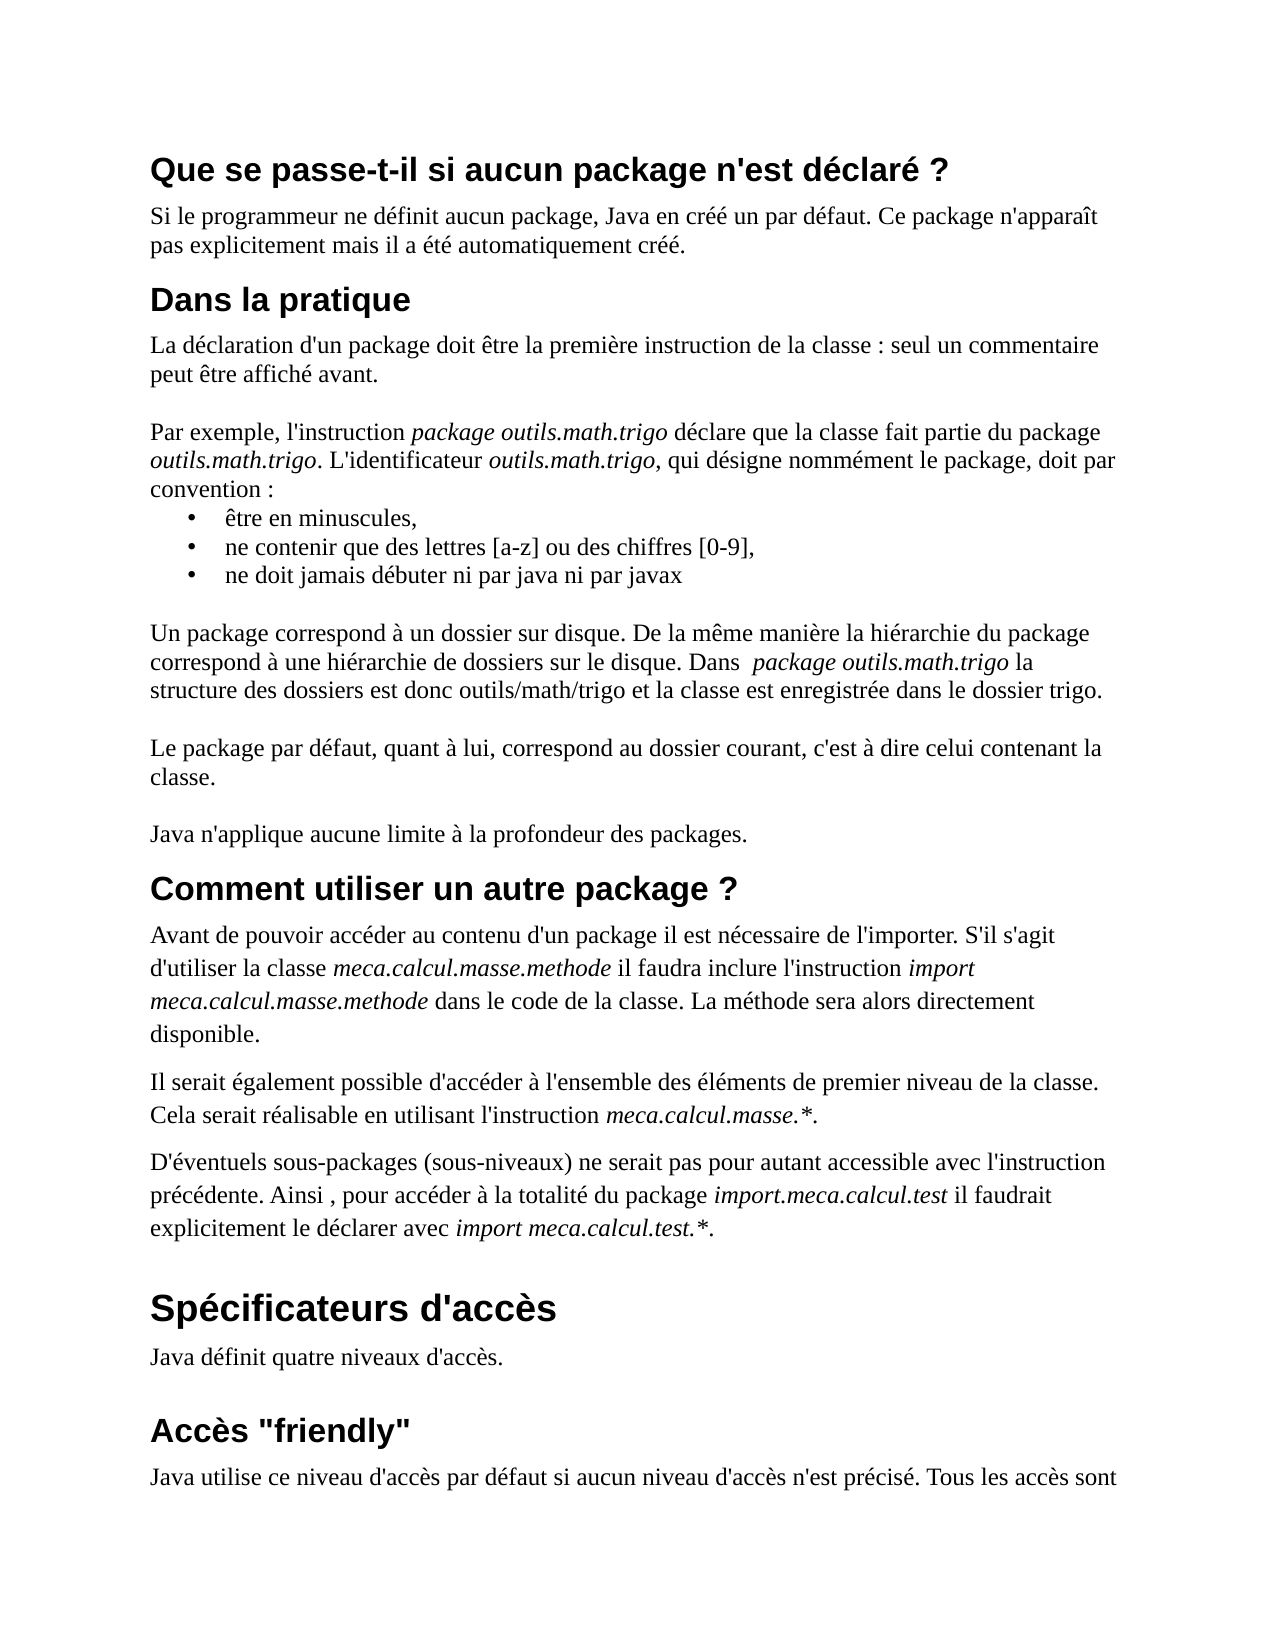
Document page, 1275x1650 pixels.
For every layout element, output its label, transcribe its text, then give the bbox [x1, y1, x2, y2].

text Java n'applique aucune limite à la profondeur des packages. [150, 819, 1125, 848]
text Il serait également possible d'accéder à l'ensemble des éléments de premier niveau de la classe. Cela serait réalisable en utilisant l'instruction meca.calcul.masse.*. [150, 1067, 1125, 1128]
text Si le programmeur ne définit aucun package, Java en créé un par défaut. Ce package n'apparaît pas explicitement mais il a été automatiquement créé. [150, 201, 1125, 259]
text Un package correspond à un dossier sur disque. De la même manière la hiérarchie du package correspond à une hiérarchie de dossiers sur le disque. Dans package outils.math.trigo la structure des dossiers est donc outils/math/trigo et la classe est enregistrée dans le dossier trigo. [150, 618, 1125, 704]
list être en minuscules, [187, 503, 1125, 532]
text Par exemple, l'instruction package outils.math.trigo déclare que la classe fait partie du package outils.math.trigo. L'identificateur outils.math.trigo, qui désigne nommément le package, doit par convention : [150, 417, 1125, 503]
subtitle Accès "friendly" [150, 1411, 1125, 1449]
text Le package par défaut, quant à lui, correspond au dossier courant, c'est à dire celui contenant la classe. [150, 733, 1125, 791]
text Java utilise ce niveau d'accès par défaut si aucun niveau d'accès n'est précisé. Tous les accès sont [150, 1462, 1125, 1491]
subtitle Que se passe-t-il si aucun package n'est déclaré ? [150, 150, 1125, 189]
list ne contenir que des lettres [a-z] ou des chiffres [0-9], [187, 532, 1125, 561]
subtitle Comment utiliser un autre package ? [150, 869, 1125, 908]
subtitle Dans la pratique [150, 279, 1125, 318]
text La déclaration d'un package doit être la première instruction de la classe : seul un commentaire peut être affiché avant. [150, 331, 1125, 388]
subtitle Spécificateurs d'accès [150, 1286, 1125, 1330]
text Java définit quatre niveaux d'accès. [150, 1342, 1125, 1371]
text Avant de pouvoir accéder au contenu d'un package il est nécessaire de l'importer. S'il s'agit d'utiliser la classe meca.calcul.masse.methode il faudra inclure l'instruction import meca.calcul.masse.methode dans le code de la classe. La méthode sera alors directement disponible. [150, 920, 1125, 1048]
list ne doit jamais débuter ni par java ni par javax [187, 561, 1125, 589]
text D'éventuels sous-packages (sous-niveaux) ne serait pas pour autant accessible avec l'instruction précédente. Ainsi , pour accéder à la totalité du package import.meca.calcul.test il faudrait explicitement le déclarer avec import meca.calcul.test.*. [150, 1147, 1125, 1242]
